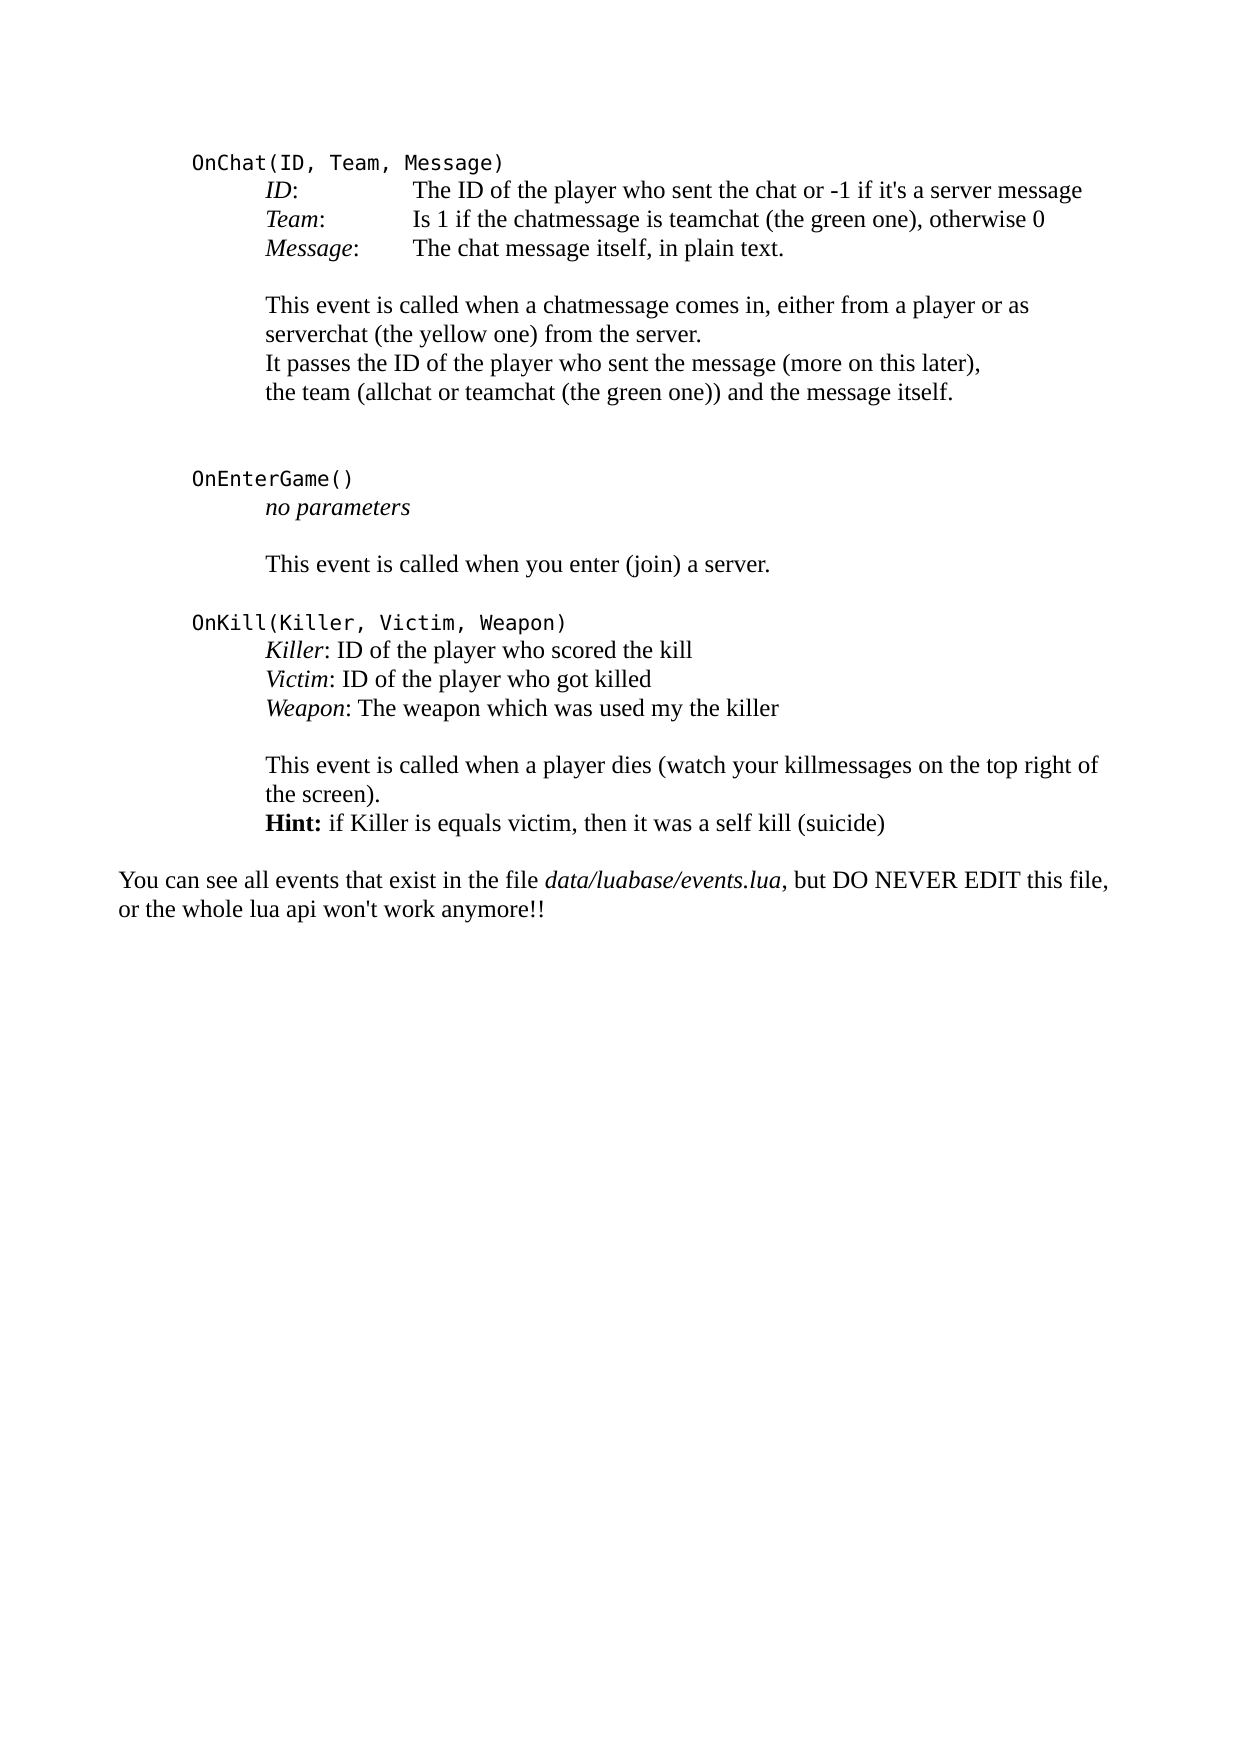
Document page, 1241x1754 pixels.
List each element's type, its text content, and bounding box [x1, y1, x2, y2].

text Weapon: The weapon which was used my the killer [118, 693, 1122, 722]
text Message: The chat message itself, in plain text. [118, 233, 1122, 262]
text It passes the ID of the player who sent the message (more on this later), [118, 348, 1122, 377]
text serverchat (the yellow one) from the server. [118, 319, 1122, 348]
text This event is called when a chatmessage comes in, either from a player or as [118, 291, 1122, 319]
text Victim: ID of the player who got killed [118, 664, 1122, 693]
text Killer: ID of the player who scored the kill [118, 636, 1122, 664]
text Team: Is 1 if the chatmessage is teamchat (the green one), otherwise 0 [118, 204, 1122, 233]
text the team (allchat or teamchat (the green one)) and the message itself. [118, 377, 1122, 406]
text This event is called when you enter (join) a server. [118, 549, 1122, 578]
text OnChat(ID, Team, Message) [118, 147, 1122, 176]
text Hint: if Killer is equals victim, then it was a self kill (suicide) [118, 808, 1122, 837]
text OnKill(Killer, Victim, Weapon) [118, 607, 1122, 636]
text OnEnterGame() [118, 463, 1122, 492]
text You can see all events that exist in the file data/luabase/events.lua, but DO NEVER EDIT this file, or the whole lua api won't work anymore!! [118, 866, 1122, 923]
text no parameters [118, 492, 1122, 521]
text This event is called when a player dies (watch your killmessages on the top right of the screen). [118, 751, 1122, 808]
text ID: The ID of the player who sent the chat or -1 if it's a server message [118, 176, 1122, 204]
